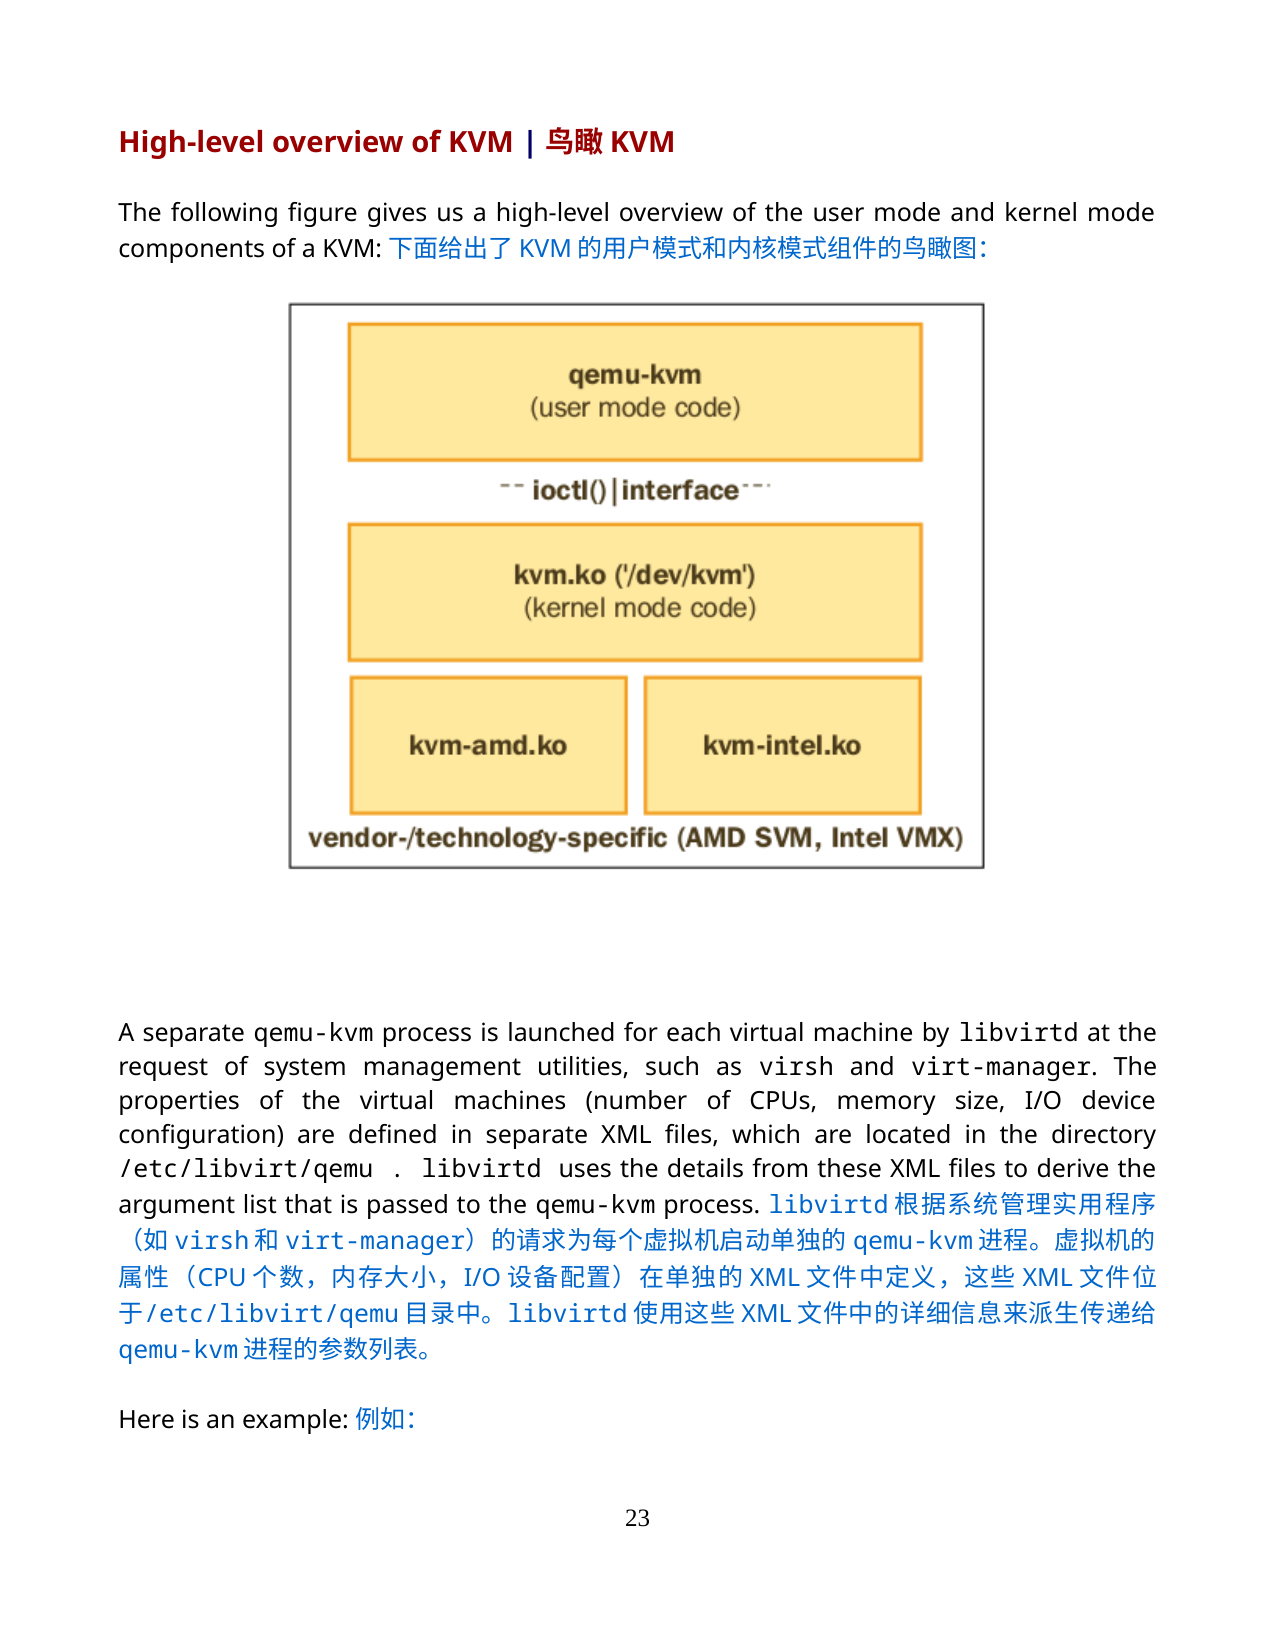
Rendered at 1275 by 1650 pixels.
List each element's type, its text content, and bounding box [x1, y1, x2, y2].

text The following figure gives us a high-level overview of the user mode and kernel mode components of a KVM: 下面给出了KVM的用户模式和内核模式组件的鸟瞰图： [118, 194, 1157, 265]
picture [284, 298, 991, 877]
text High-level overview of KVM | 鸟瞰KVM [118, 118, 1157, 161]
text Here is an example: 例如： [118, 1400, 1157, 1436]
text A separate qemu-kvm process is launched for each virtual machine by libvirtd at the request of system management utilities, such as virsh and virt-manager. The properties of the virtual machines (number of CPUs, memory size, I/O device configuration) are defined in separate XML files, which are located in the directory /etc/libvirt/qemu . libvirtd uses the details from these XML files to derive the argument list that is passed to the qemu-kvm process. libvirtd根据系统管理实用程序（如virsh和virt-manager）的请求为每个虚拟机启动单独的qemu-kvm进程。虚拟机的属性（CPU个数，内存大小，I/O设备配置）在单独的XML文件中定义，这些XML文件位于/etc/libvirt/qemu目录中。libvirtd使用这些XML文件中的详细信息来派生传递给qemu-kvm进程的参数列表。 [118, 1014, 1157, 1366]
